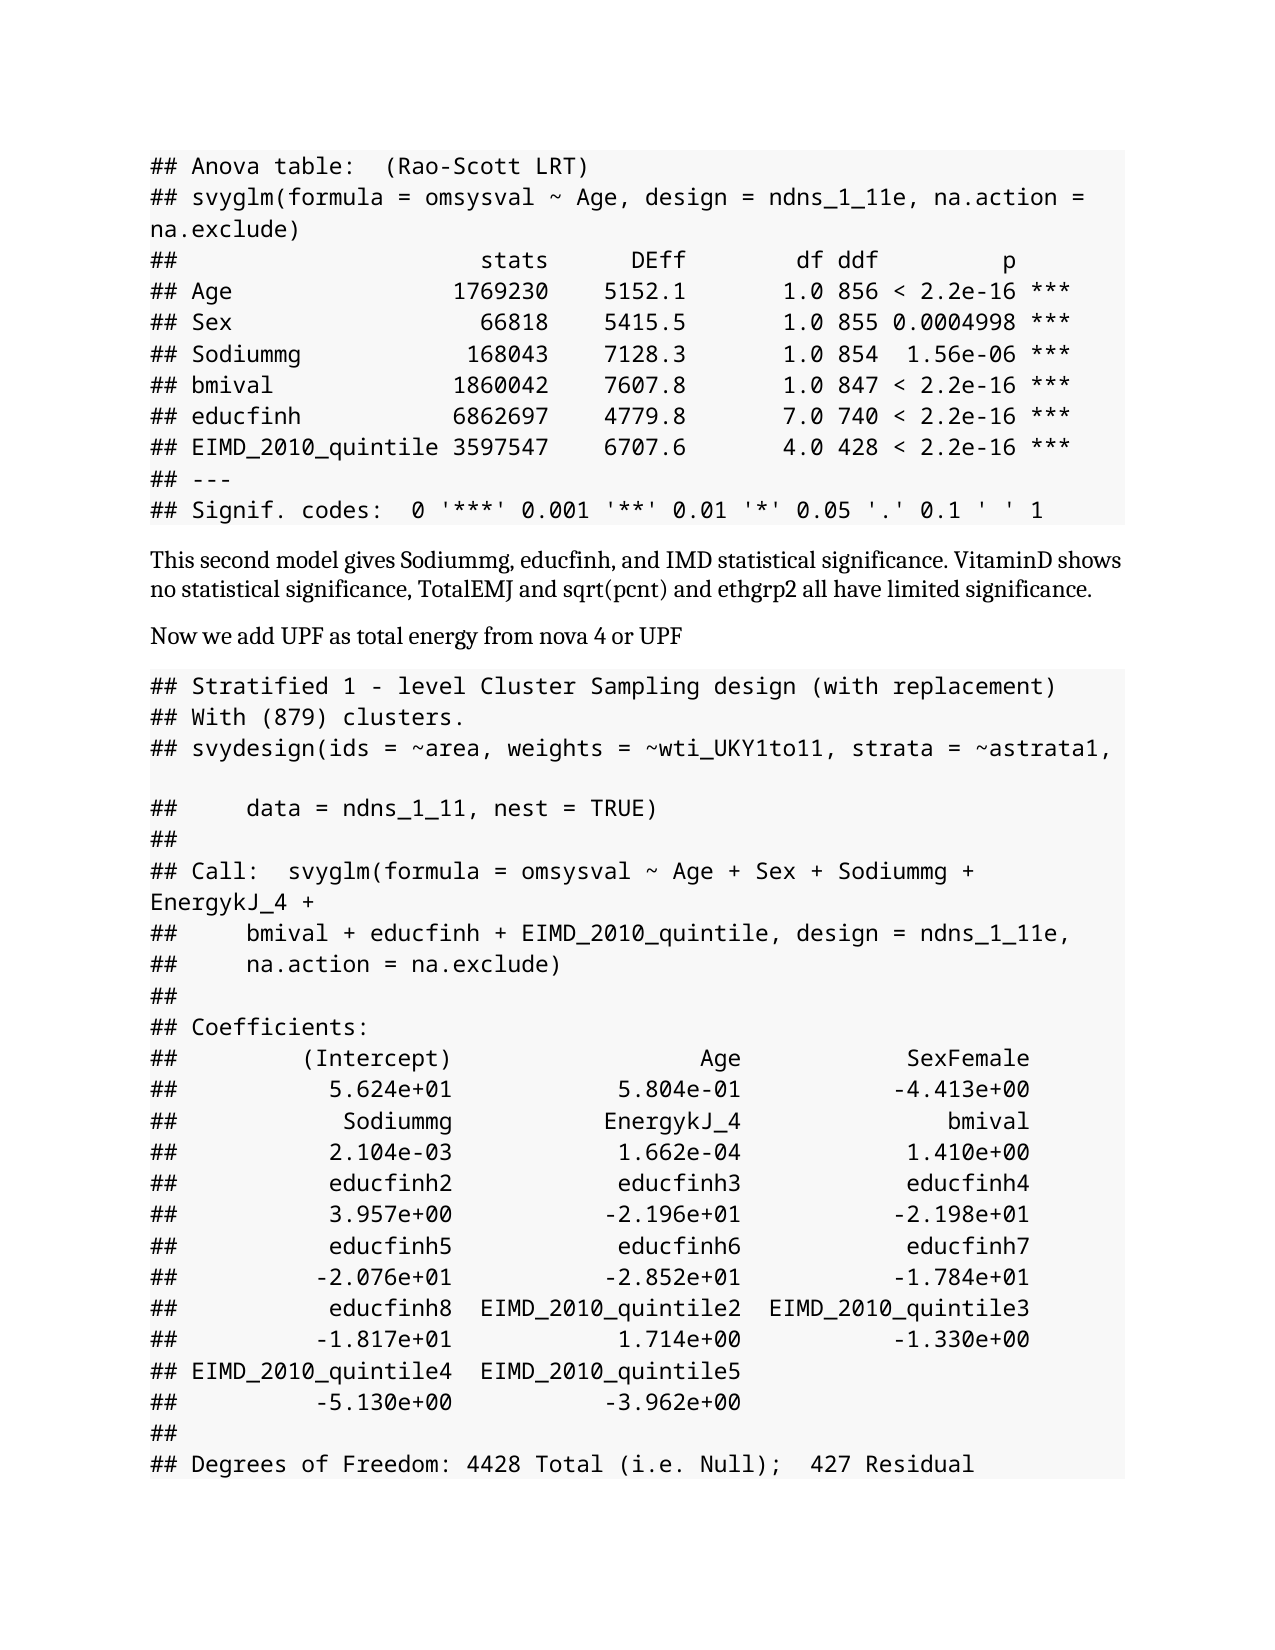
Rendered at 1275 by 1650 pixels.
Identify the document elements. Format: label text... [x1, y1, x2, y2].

text Now we add UPF as total energy from nova 4 or UPF [150, 622, 1125, 651]
text This second model gives Sodiummg, educfinh, and IMD statistical significance. VitaminD shows no statistical significance, TotalEMJ and sqrt(pcnt) and ethgrp2 all have limited significance. [150, 546, 1125, 603]
text ## Anova table: (Rao-Scott LRT) ## svyglm(formula = omsysval ~ Age, design = ndns_1_11e, na.action = na.exclude) ## stats DEff df ddf p ## Age 1769230 5152.1 1.0 856 < 2.2e-16 *** ## Sex 66818 5415.5 1.0 855 0.0004998 *** ## Sodiummg 168043 7128.3 1.0 854 1.56e-06 *** ## bmival 1860042 7607.8 1.0 847 < 2.2e-16 *** ## educfinh 6862697 4779.8 7.0 740 < 2.2e-16 *** ## EIMD_2010_quintile 3597547 6707.6 4.0 428 < 2.2e-16 *** ## --- ## Signif. codes: 0 '***' 0.001 '**' 0.01 '*' 0.05 '.' 0.1 ' ' 1 [150, 150, 1125, 525]
text ## Stratified 1 - level Cluster Sampling design (with replacement) ## With (879) clusters. ## svydesign(ids = ~area, weights = ~wti_UKY1to11, strata = ~astrata1, ## data = ndns_1_11, nest = TRUE) ## ## Call: svyglm(formula = omsysval ~ Age + Sex + Sodiummg + EnergykJ_4 + ## bmival + educfinh + EIMD_2010_quintile, design = ndns_1_11e, ## na.action = na.exclude) ## ## Coefficients: ## (Intercept) Age SexFemale ## 5.624e+01 5.804e-01 -4.413e+00 ## Sodiummg EnergykJ_4 bmival ## 2.104e-03 1.662e-04 1.410e+00 ## educfinh2 educfinh3 educfinh4 ## 3.957e+00 -2.196e+01 -2.198e+01 ## educfinh5 educfinh6 educfinh7 ## -2.076e+01 -2.852e+01 -1.784e+01 ## educfinh8 EIMD_2010_quintile2 EIMD_2010_quintile3 ## -1.817e+01 1.714e+00 -1.330e+00 ## EIMD_2010_quintile4 EIMD_2010_quintile5 ## -5.130e+00 -3.962e+00 ## ## Degrees of Freedom: 4428 Total (i.e. Null); 427 Residual [150, 669, 1125, 1479]
